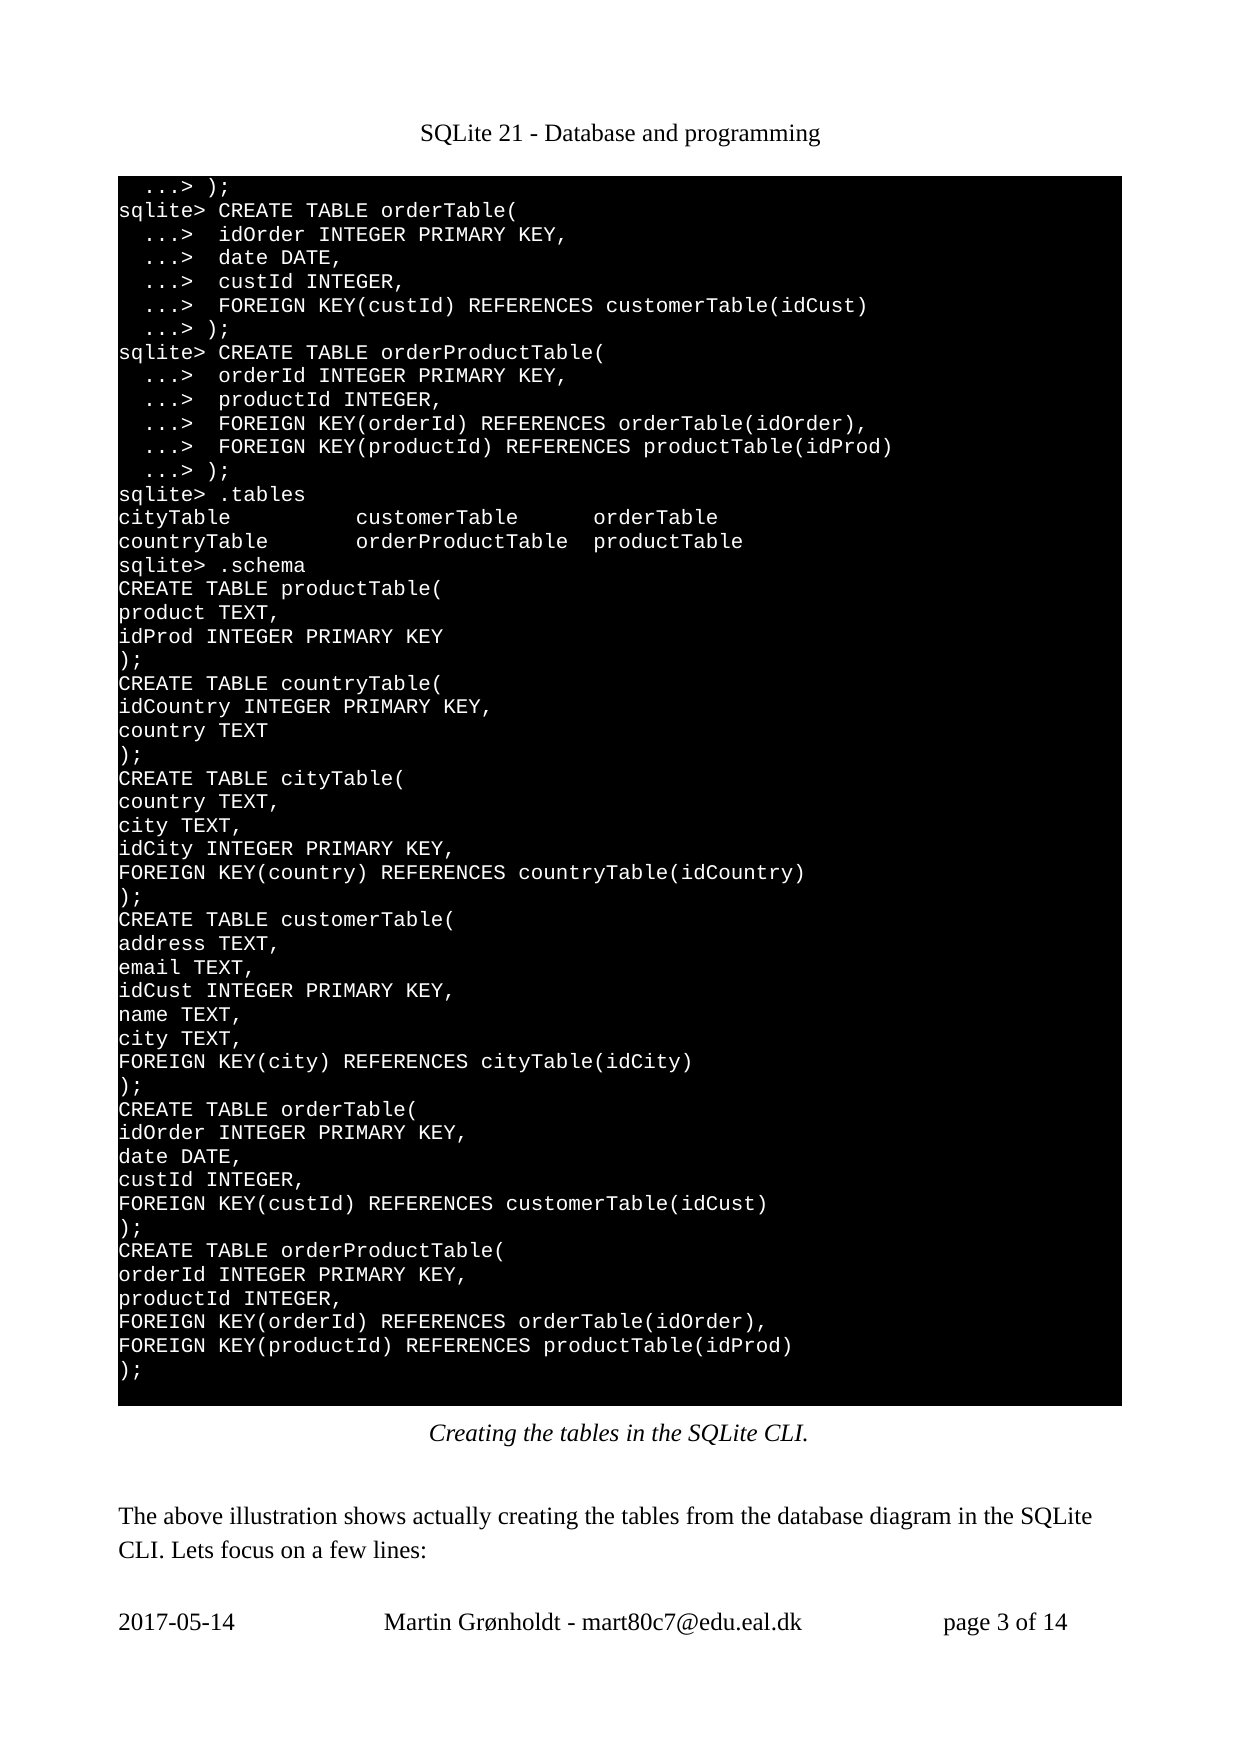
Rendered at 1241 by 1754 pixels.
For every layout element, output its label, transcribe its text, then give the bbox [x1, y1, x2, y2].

text Creating the tables in the SQLite CLI. [118, 1418, 1122, 1447]
text sqlite> .tables cityTable customerTable orderTable countryTable orderProductTable productTable sqlite> .schema CREATE TABLE productTable( product TEXT, idProd INTEGER PRIMARY KEY ); CREATE TABLE countryTable( idCountry INTEGER PRIMARY KEY, country TEXT ); CREATE TABLE cityTable( country TEXT, city TEXT, idCity INTEGER PRIMARY KEY, FOREIGN KEY(country) REFERENCES countryTable(idCountry) ); CREATE TABLE customerTable( address TEXT, email TEXT, idCust INTEGER PRIMARY KEY, name TEXT, city TEXT, FOREIGN KEY(city) REFERENCES cityTable(idCity) ); CREATE TABLE orderTable( idOrder INTEGER PRIMARY KEY, date DATE, custId INTEGER, FOREIGN KEY(custId) REFERENCES customerTable(idCust) ); CREATE TABLE orderProductTable( orderId INTEGER PRIMARY KEY, productId INTEGER, FOREIGN KEY(orderId) REFERENCES orderTable(idOrder), FOREIGN KEY(productId) REFERENCES productTable(idProd) ); [118, 484, 1122, 1406]
text The above illustration shows actually creating the tables from the database diagram in the SQLite CLI. Lets focus on a few lines: [118, 1501, 1122, 1564]
text ...> ); sqlite> CREATE TABLE orderTable( ...> idOrder INTEGER PRIMARY KEY, ...> date DATE, ...> custId INTEGER, ...> FOREIGN KEY(custId) REFERENCES customerTable(idCust) ...> ); sqlite> CREATE TABLE orderProductTable( ...> orderId INTEGER PRIMARY KEY, ...> productId INTEGER, ...> FOREIGN KEY(orderId) REFERENCES orderTable(idOrder), ...> FOREIGN KEY(productId) REFERENCES productTable(idProd) ...> ); [118, 176, 1122, 484]
